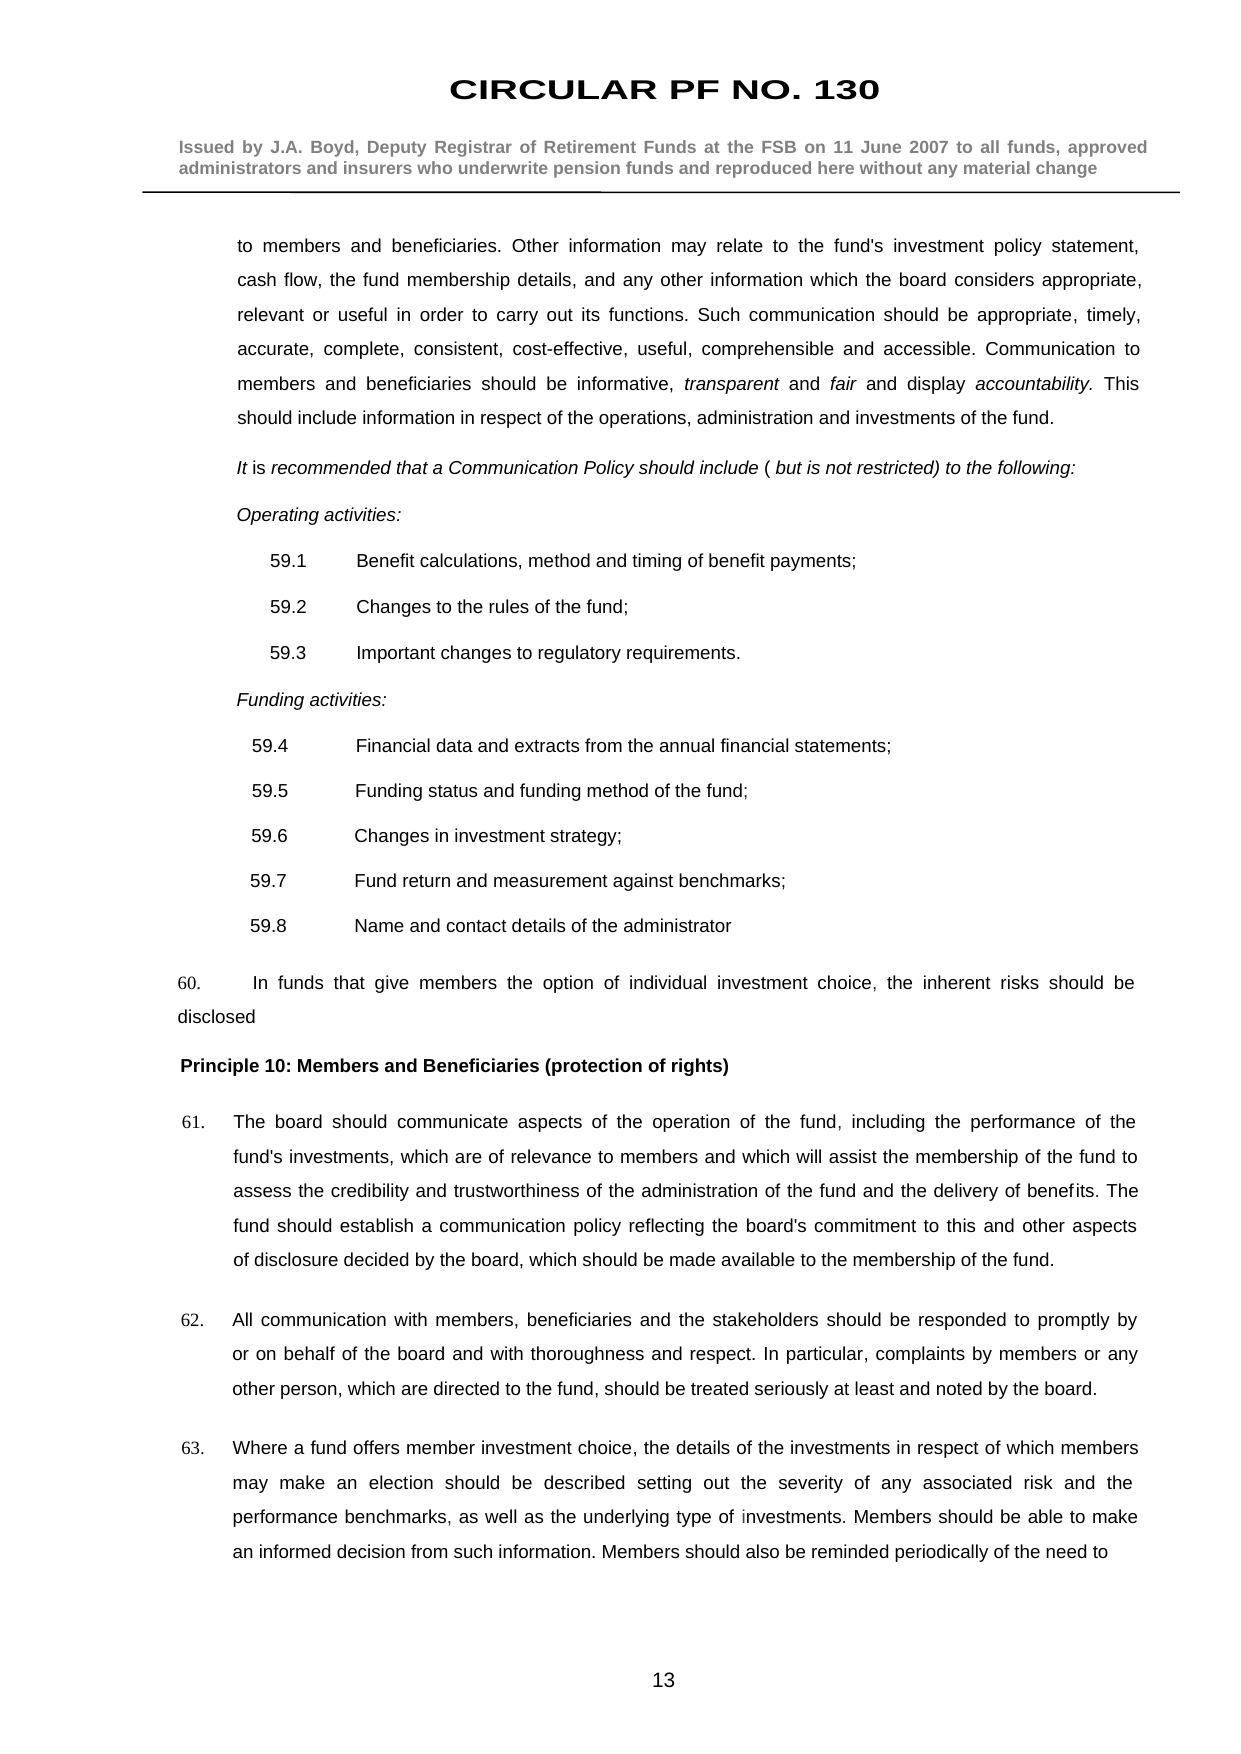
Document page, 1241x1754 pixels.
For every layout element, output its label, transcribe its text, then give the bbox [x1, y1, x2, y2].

text Operating activities: [236, 503, 1145, 526]
text 59.7 Fund return and measurement against benchmarks; [177, 871, 1145, 892]
text to members and beneficiaries. Other information may relate to the fund's investment policy statement, cash flow, the fund membership details, and any other information which the board considers appropriate, relevant or useful in order to carry out its functions. Such communication should be appropriate, timely, accurate, complete, consistent, cost-effective, useful, comprehensible and accessible. Communication to members and beneficiaries should be informative, transparent and fair and display accountability. This should include information in respect of the operations, administration and investments of the fund. [237, 225, 1149, 432]
text It is recommended that a Communication Policy should include ( but is not restricted) to the following: [236, 457, 1145, 478]
text 59.2 Changes to the rules of the fund; [177, 596, 1145, 618]
list The board should communicate aspects of the operation of the fund, including the performance of the fund's investments, which are of relevance to members and which will assist the membership of the fund to assess the credibility and trustworthiness of the administration of the fund and the delivery of benefits. The fund should establish a communication policy reflecting the board's commitment to this and other aspects of disclosure decided by the board, which should be made available to the membership of the fund. [182, 1101, 1145, 1274]
text 59.6 Changes in investment strategy; [177, 827, 1145, 846]
list In funds that give members the option of individual investment choice, the inherent risks should be disclosed [177, 962, 1144, 1031]
list Where a fund offers member investment choice, the details of the investments in respect of which members may make an election should be described setting out the severity of any associated risk and the performance benchmarks, as well as the underlying type of investments. Members should be able to make an informed decision from such information. Members should also be reminded periodically of the need to [181, 1427, 1145, 1565]
text 59.4 Financial data and extracts from the annual financial statements; [177, 736, 1145, 756]
text 59.8 Name and contact details of the administrator [177, 917, 1145, 937]
text Funding activities: [236, 689, 1145, 711]
text 59.5 Funding status and funding method of the fund; [177, 781, 1145, 802]
text 59.1 Benefit calculations, method and timing of benefit payments; [177, 551, 1145, 571]
list All communication with members, beneficiaries and the stakeholders should be responded to promptly by or on behalf of the board and with thoroughness and respect. In particular, complaints by members or any other person, which are directed to the fund, should be treated seriously at least and noted by the board. [181, 1299, 1145, 1402]
text Principle 10: Members and Beneficiaries (protection of rights) [177, 1056, 1147, 1076]
text 59.3 Important changes to regulatory requirements. [177, 643, 1145, 664]
